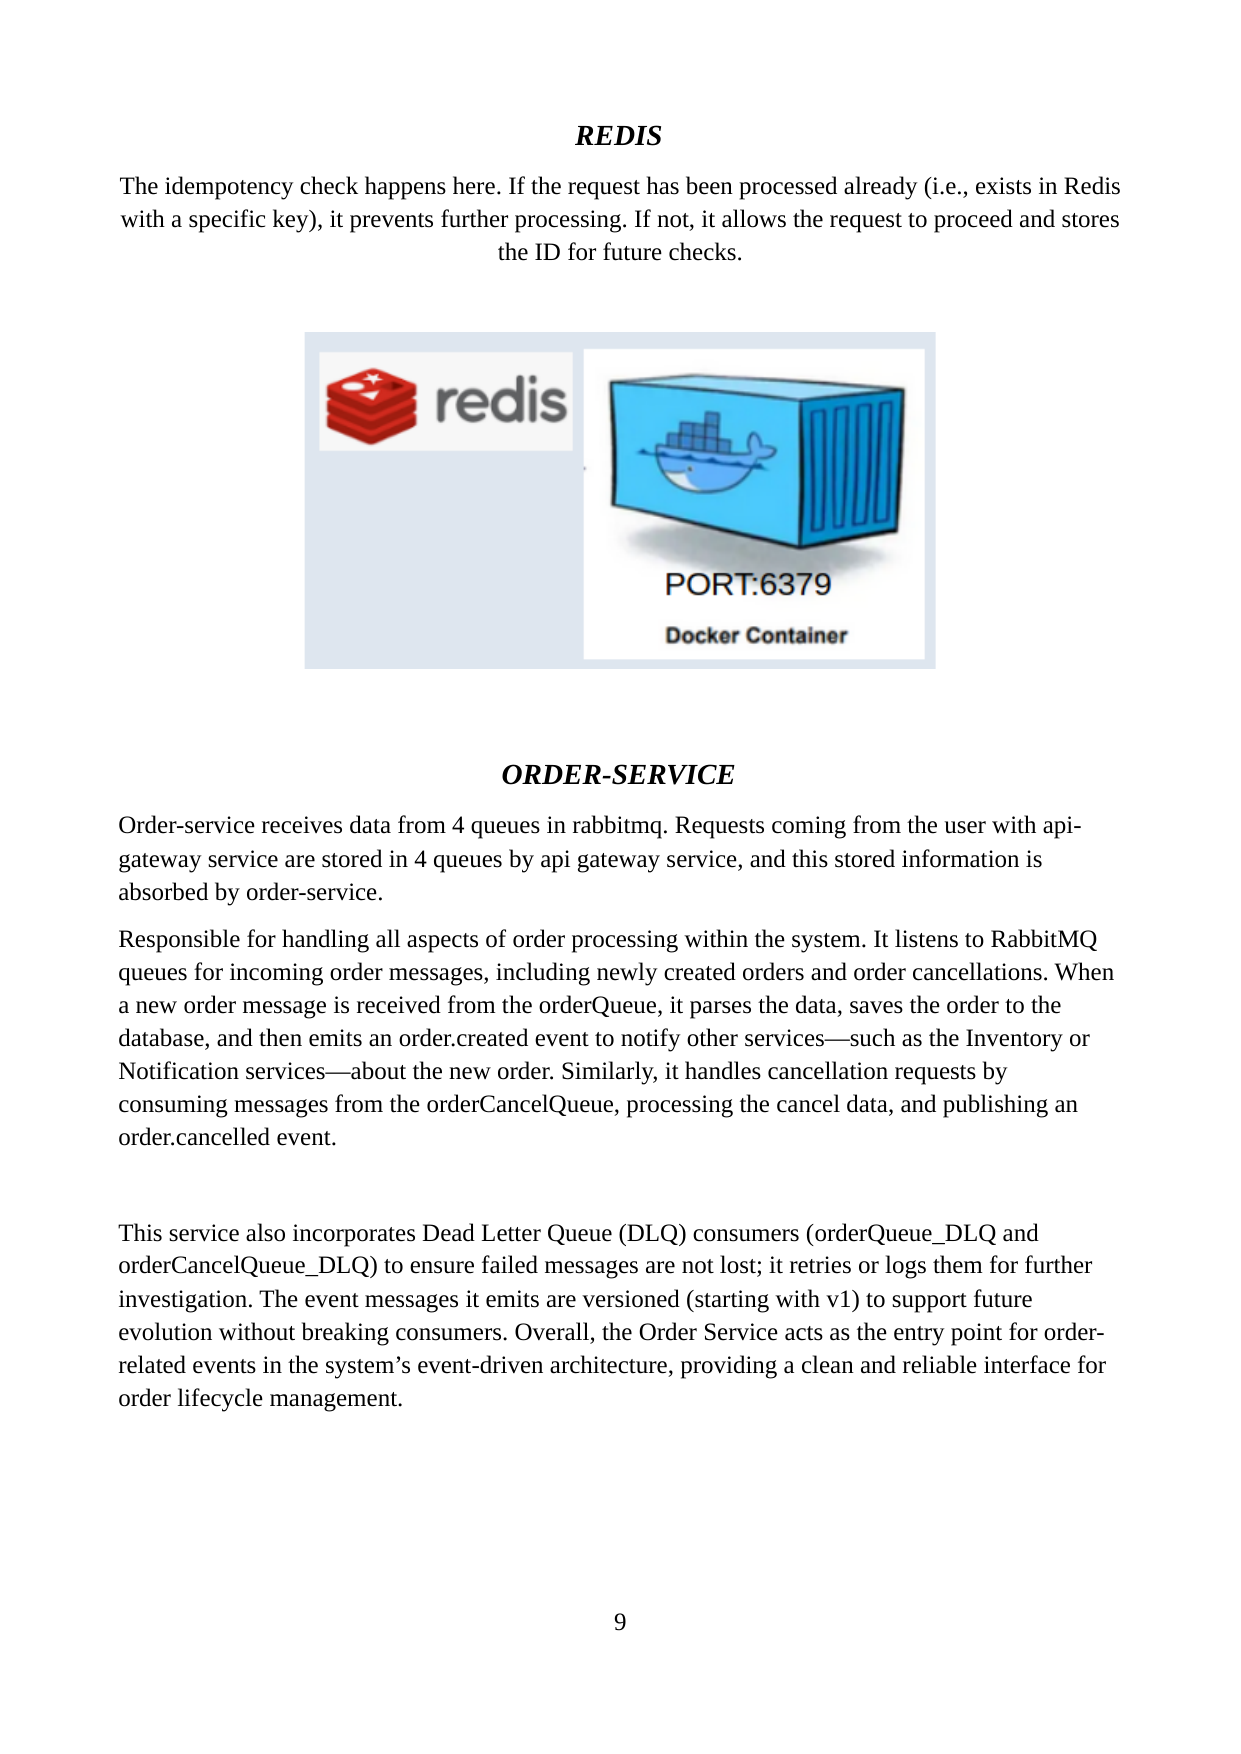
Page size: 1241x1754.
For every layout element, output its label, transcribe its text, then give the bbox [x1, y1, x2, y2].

picture [304, 332, 936, 669]
text Order-service receives data from 4 queues in rabbitmq. Requests coming from the user with api-gateway service are stored in 4 queues by api gateway service, and this stored information is absorbed by order-service. [118, 811, 1122, 905]
text This service also incorporates Dead Letter Queue (DLQ) consumers (orderQueue_DLQ and orderCancelQueue_DLQ) to ensure failed messages are not lost; it retries or logs them for further investigation. The event messages it emits are versioned (starting with v1) to support future evolution without breaking consumers. Overall, the Order Service acts as the entry point for order-related events in the system’s event-driven architecture, providing a clean and reliable interface for order lifecycle management. [118, 1218, 1122, 1411]
text ORDER-SERVICE [118, 757, 1122, 791]
text The idempotency check happens here. If the request has been processed already (i.e., exists in Redis with a specific key), it prevents further processing. If not, it allows the request to proceed and stores the ID for future checks. [118, 171, 1122, 266]
text Responsible for handling all aspects of order processing within the system. It listens to RabbitMQ queues for incoming order messages, including newly created orders and order cancellations. When a new order message is received from the orderQueue, it parses the data, saves the order to the database, and then emits an order.created event to notify other services—such as the Inventory or Notification services—about the new order. Similarly, it handles cancellation requests by consuming messages from the orderCancelQueue, processing the cancel data, and publishing an order.cancelled event. [118, 924, 1122, 1151]
text REDIS [118, 118, 1122, 152]
